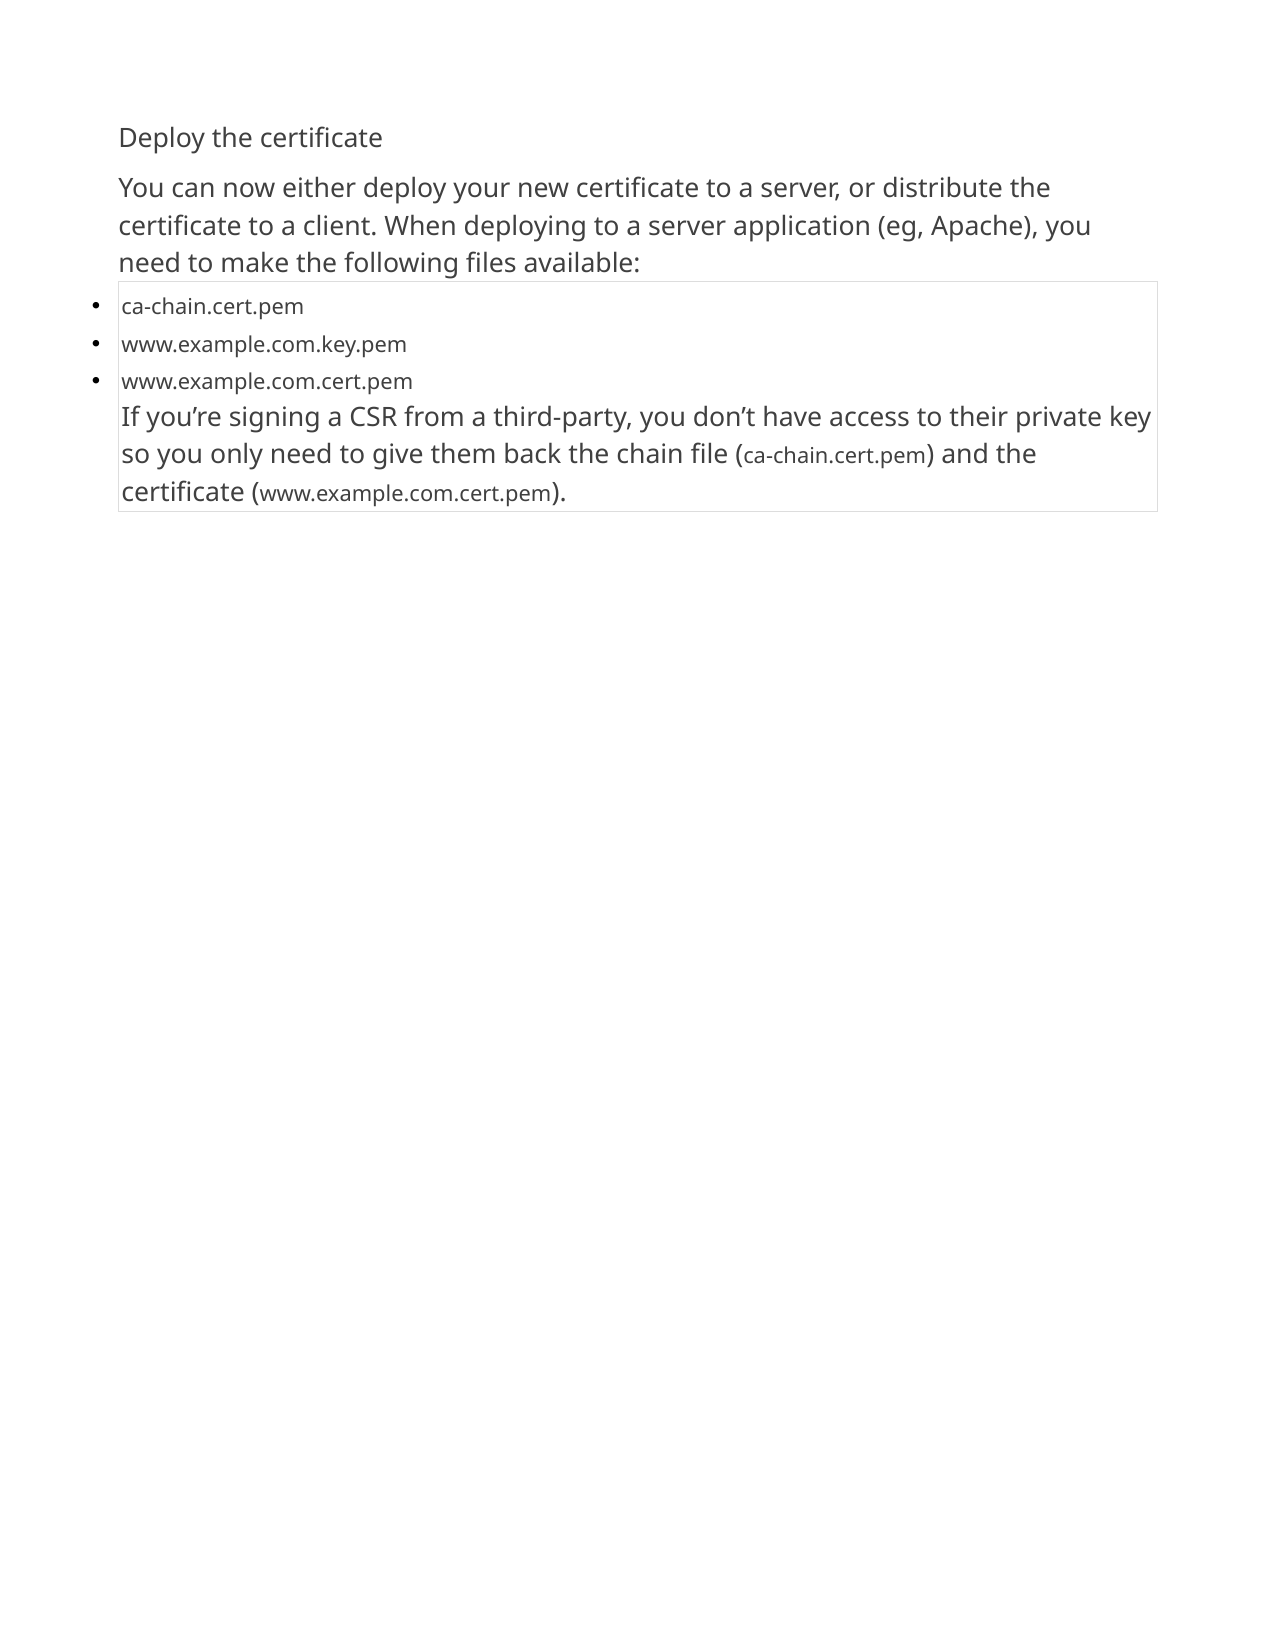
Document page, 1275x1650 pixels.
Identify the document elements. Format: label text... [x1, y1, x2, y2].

list www.example.com.cert.pem [119, 356, 1157, 393]
subtitle Deploy the certificate [118, 118, 1157, 156]
list ca-chain.cert.pem [119, 282, 1157, 318]
text If you’re signing a CSR from a third-party, you don’t have access to their private key so you only need to give them back the chain file (ca-chain.cert.pem) and the certificate (www.example.com.cert.pem). [119, 393, 1157, 511]
list www.example.com.key.pem [119, 318, 1157, 356]
text You can now either deploy your new certificate to a server, or distribute the certificate to a client. When deploying to a server application (eg, Apache), you need to make the following files available: [118, 168, 1157, 281]
